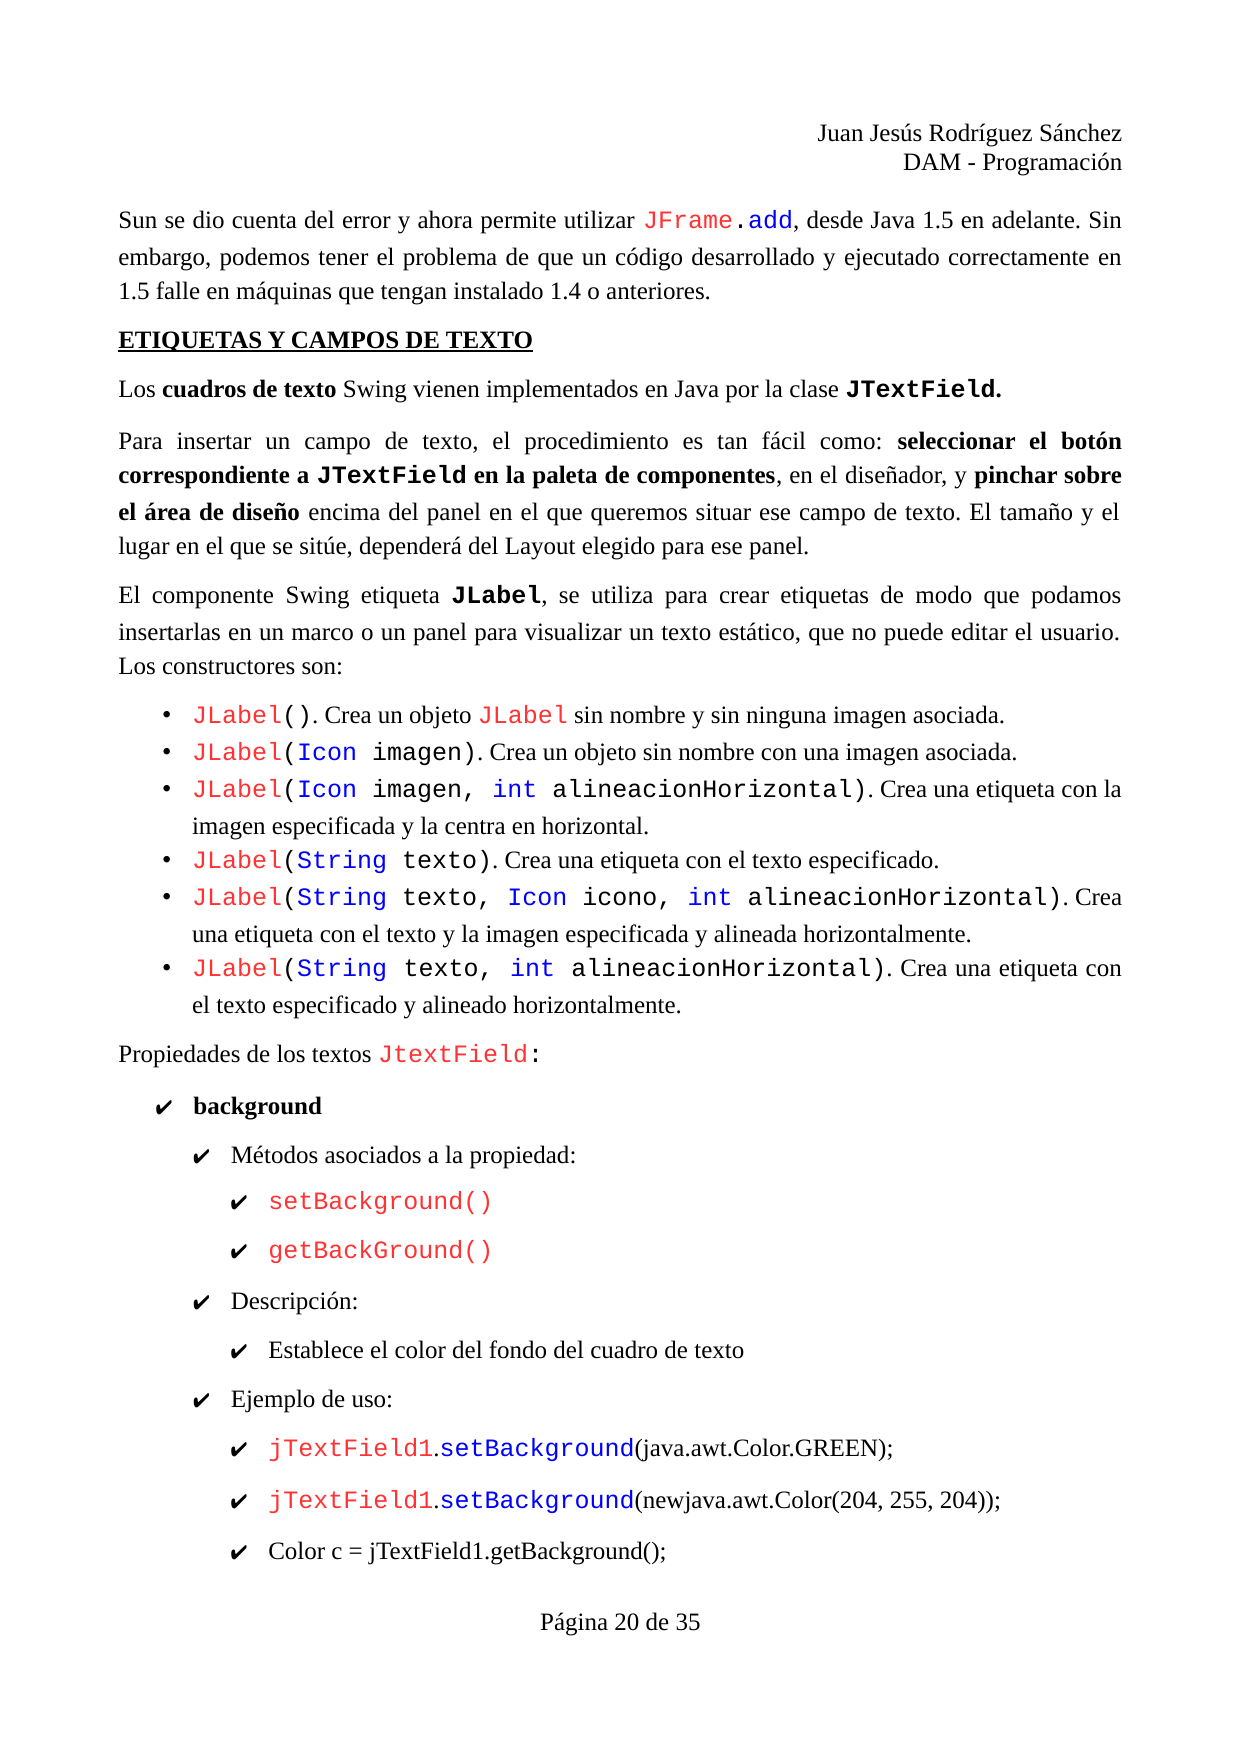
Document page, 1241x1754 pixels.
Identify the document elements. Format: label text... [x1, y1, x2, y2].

list JLabel(String texto, int alineacionHorizontal). Crea una etiqueta con el texto especificado y alineado horizontalmente. [162, 953, 1122, 1019]
list JLabel(String texto, Icon icono, int alineacionHorizontal). Crea una etiqueta con el texto y la imagen especificada y alineada horizontalmente. [162, 882, 1122, 948]
list JLabel(Icon imagen, int alineacionHorizontal). Crea una etiqueta con la imagen especificada y la centra en horizontal. [162, 774, 1122, 840]
list jTextField1.setBackground(java.awt.Color.GREEN); [231, 1433, 1122, 1464]
text Sun se dio cuenta del error y ahora permite utilizar JFrame.add, desde Java 1.5 en adelante. Sin embargo, podemos tener el problema de que un código desarrollado y ejecutado correctamente en 1.5 falle en máquinas que tengan instalado 1.4 o anteriores. [118, 205, 1122, 305]
list background [156, 1091, 1122, 1119]
list Establece el color del fondo del cuadro de texto [231, 1335, 1122, 1364]
list JLabel(). Crea un objeto JLabel sin nombre y sin ninguna imagen asociada. [162, 701, 1122, 731]
text El componente Swing etiqueta JLabel, se utiliza para crear etiquetas de modo que podamos insertarlas en un marco o un panel para visualizar un texto estático, que no puede editar el usuario. Los constructores son: [118, 580, 1122, 680]
list Descripción: [193, 1286, 1122, 1315]
text Los cuadros de texto Swing vienen implementados en Java por la clase JTextField. [118, 374, 1122, 405]
list setBackground() [231, 1189, 1122, 1217]
list Métodos asociados a la propiedad: [193, 1140, 1122, 1168]
text Para insertar un campo de texto, el procedimiento es tan fácil como: seleccionar el botón correspondiente a JTextField en la paleta de componentes, en el diseñador, y pinchar sobre el área de diseño encima del panel en el que queremos situar ese campo de texto. El tamaño y el lugar en el que se sitúe, dependerá del Layout elegido para ese panel. [118, 426, 1122, 560]
list Color c = jTextField1.getBackground(); [231, 1536, 1122, 1565]
list JLabel(Icon imagen). Crea un objeto sin nombre con una imagen asociada. [162, 737, 1122, 768]
list getBackGround() [231, 1237, 1122, 1266]
text Propiedades de los textos JtextField: [118, 1039, 1122, 1070]
list Ejemplo de uso: [193, 1384, 1122, 1413]
text ETIQUETAS Y CAMPOS DE TEXTO [118, 325, 1122, 354]
list JLabel(String texto). Crea una etiqueta con el texto especificado. [162, 846, 1122, 876]
list jTextField1.setBackground(newjava.awt.Color(204, 255, 204)); [231, 1485, 1122, 1516]
